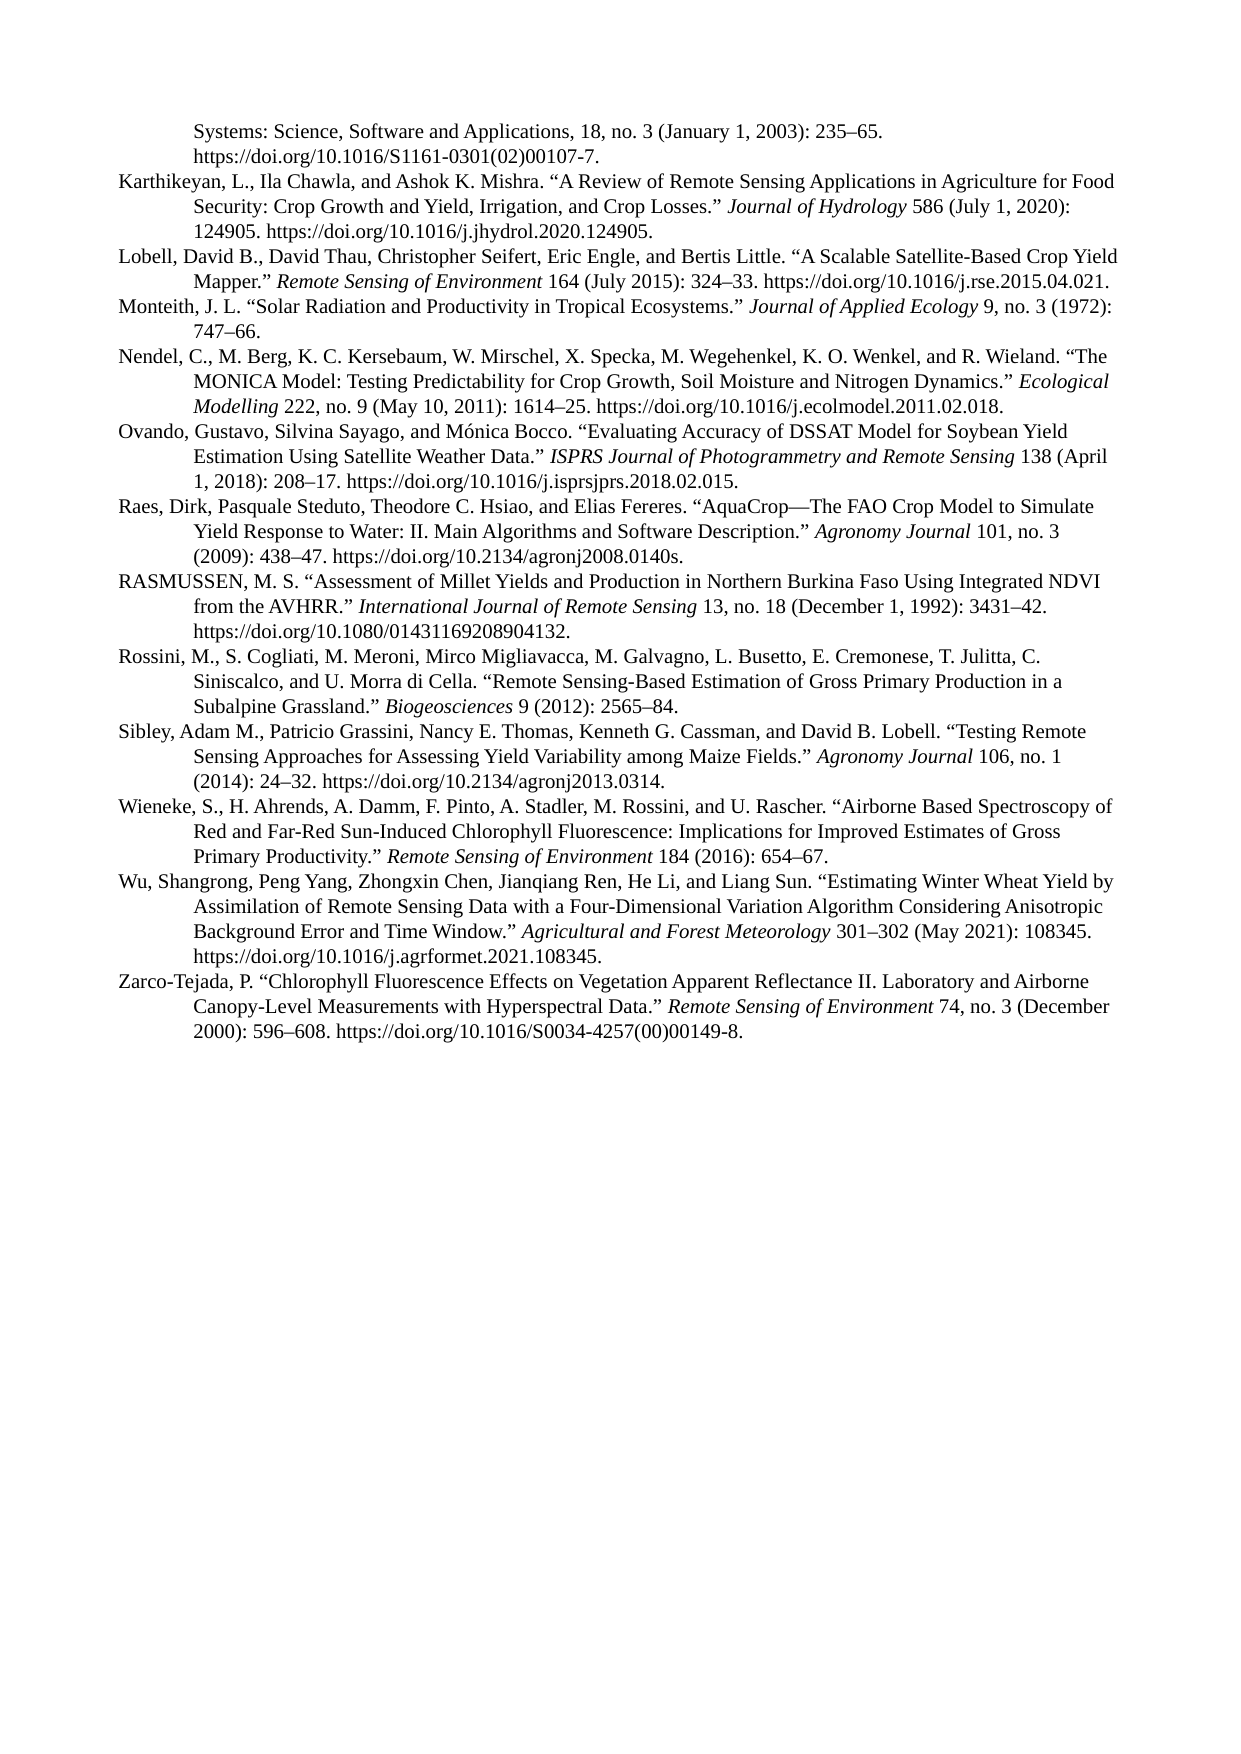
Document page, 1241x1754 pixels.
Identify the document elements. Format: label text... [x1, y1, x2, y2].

text Nendel, C., M. Berg, K. C. Kersebaum, W. Mirschel, X. Specka, M. Wegehenkel, K. O. Wenkel, and R. Wieland. “The MONICA Model: Testing Predictability for Crop Growth, Soil Moisture and Nitrogen Dynamics.” Ecological Modelling 222, no. 9 (May 10, 2011): 1614–25. https://doi.org/10.1016/j.ecolmodel.2011.02.018. [118, 343, 1122, 418]
text Systems: Science, Software and Applications, 18, no. 3 (January 1, 2003): 235–65. https://doi.org/10.1016/S1161-0301(02)00107-7. [118, 118, 1122, 168]
text Lobell, David B., David Thau, Christopher Seifert, Eric Engle, and Bertis Little. “A Scalable Satellite-Based Crop Yield Mapper.” Remote Sensing of Environment 164 (July 2015): 324–33. https://doi.org/10.1016/j.rse.2015.04.021. [118, 243, 1122, 293]
text Wieneke, S., H. Ahrends, A. Damm, F. Pinto, A. Stadler, M. Rossini, and U. Rascher. “Airborne Based Spectroscopy of Red and Far-Red Sun-Induced Chlorophyll Fluorescence: Implications for Improved Estimates of Gross Primary Productivity.” Remote Sensing of Environment 184 (2016): 654–67. [118, 793, 1122, 868]
text Ovando, Gustavo, Silvina Sayago, and Mónica Bocco. “Evaluating Accuracy of DSSAT Model for Soybean Yield Estimation Using Satellite Weather Data.” ISPRS Journal of Photogrammetry and Remote Sensing 138 (April 1, 2018): 208–17. https://doi.org/10.1016/j.isprsjprs.2018.02.015. [118, 418, 1122, 493]
text Sibley, Adam M., Patricio Grassini, Nancy E. Thomas, Kenneth G. Cassman, and David B. Lobell. “Testing Remote Sensing Approaches for Assessing Yield Variability among Maize Fields.” Agronomy Journal 106, no. 1 (2014): 24–32. https://doi.org/10.2134/agronj2013.0314. [118, 718, 1122, 793]
text Zarco-Tejada, P. “Chlorophyll Fluorescence Effects on Vegetation Apparent Reflectance II. Laboratory and Airborne Canopy-Level Measurements with Hyperspectral Data.” Remote Sensing of Environment 74, no. 3 (December 2000): 596–608. https://doi.org/10.1016/S0034-4257(00)00149-8. [118, 968, 1122, 1043]
text Wu, Shangrong, Peng Yang, Zhongxin Chen, Jianqiang Ren, He Li, and Liang Sun. “Estimating Winter Wheat Yield by Assimilation of Remote Sensing Data with a Four-Dimensional Variation Algorithm Considering Anisotropic Background Error and Time Window.” Agricultural and Forest Meteorology 301–302 (May 2021): 108345. https://doi.org/10.1016/j.agrformet.2021.108345. [118, 868, 1122, 968]
text Monteith, J. L. “Solar Radiation and Productivity in Tropical Ecosystems.” Journal of Applied Ecology 9, no. 3 (1972): 747–66. [118, 293, 1122, 343]
text Raes, Dirk, Pasquale Steduto, Theodore C. Hsiao, and Elias Fereres. “AquaCrop—The FAO Crop Model to Simulate Yield Response to Water: II. Main Algorithms and Software Description.” Agronomy Journal 101, no. 3 (2009): 438–47. https://doi.org/10.2134/agronj2008.0140s. [118, 493, 1122, 568]
text RASMUSSEN, M. S. “Assessment of Millet Yields and Production in Northern Burkina Faso Using Integrated NDVI from the AVHRR.” International Journal of Remote Sensing 13, no. 18 (December 1, 1992): 3431–42. https://doi.org/10.1080/01431169208904132. [118, 568, 1122, 643]
text Rossini, M., S. Cogliati, M. Meroni, Mirco Migliavacca, M. Galvagno, L. Busetto, E. Cremonese, T. Julitta, C. Siniscalco, and U. Morra di Cella. “Remote Sensing-Based Estimation of Gross Primary Production in a Subalpine Grassland.” Biogeosciences 9 (2012): 2565–84. [118, 643, 1122, 718]
text Karthikeyan, L., Ila Chawla, and Ashok K. Mishra. “A Review of Remote Sensing Applications in Agriculture for Food Security: Crop Growth and Yield, Irrigation, and Crop Losses.” Journal of Hydrology 586 (July 1, 2020): 124905. https://doi.org/10.1016/j.jhydrol.2020.124905. [118, 168, 1122, 243]
